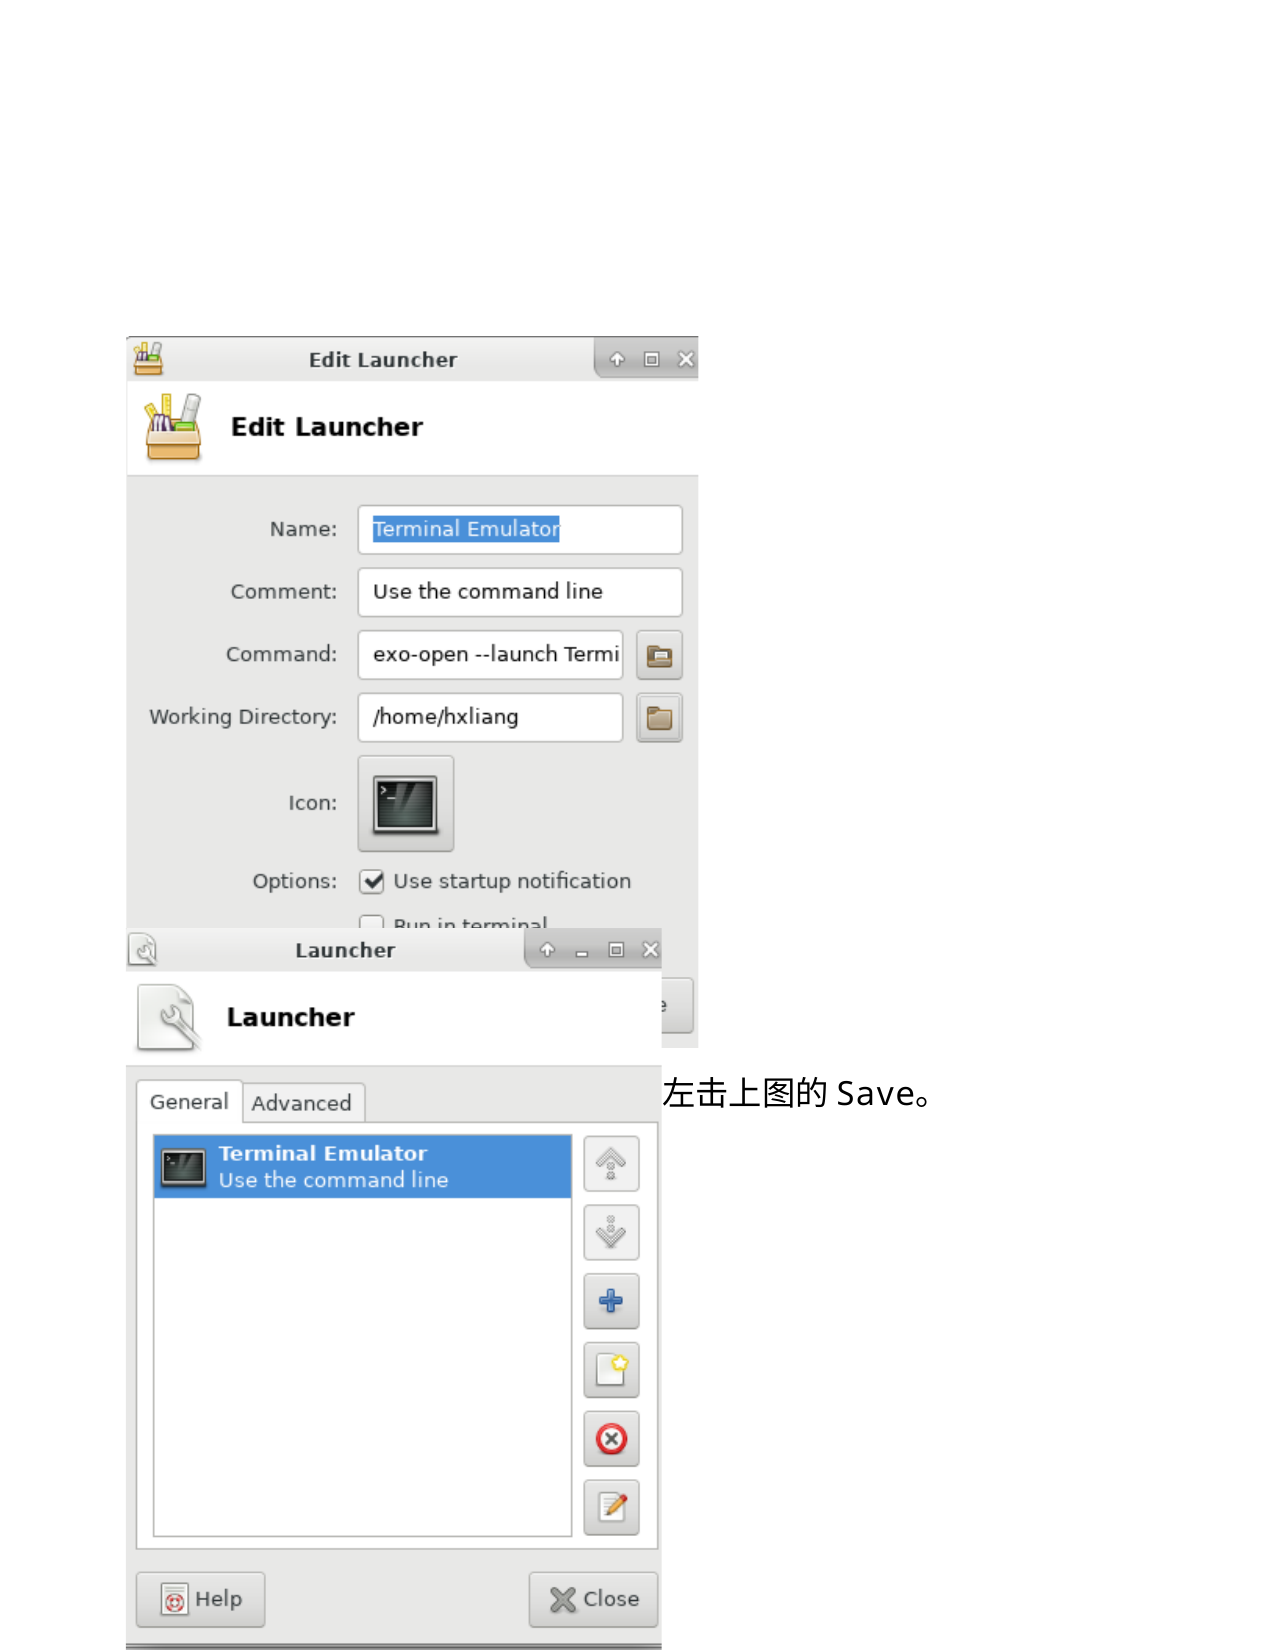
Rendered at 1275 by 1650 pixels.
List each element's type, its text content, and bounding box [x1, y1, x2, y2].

text [118, 1067, 125, 1115]
text 左击上图的Save。 [662, 1067, 1157, 1115]
